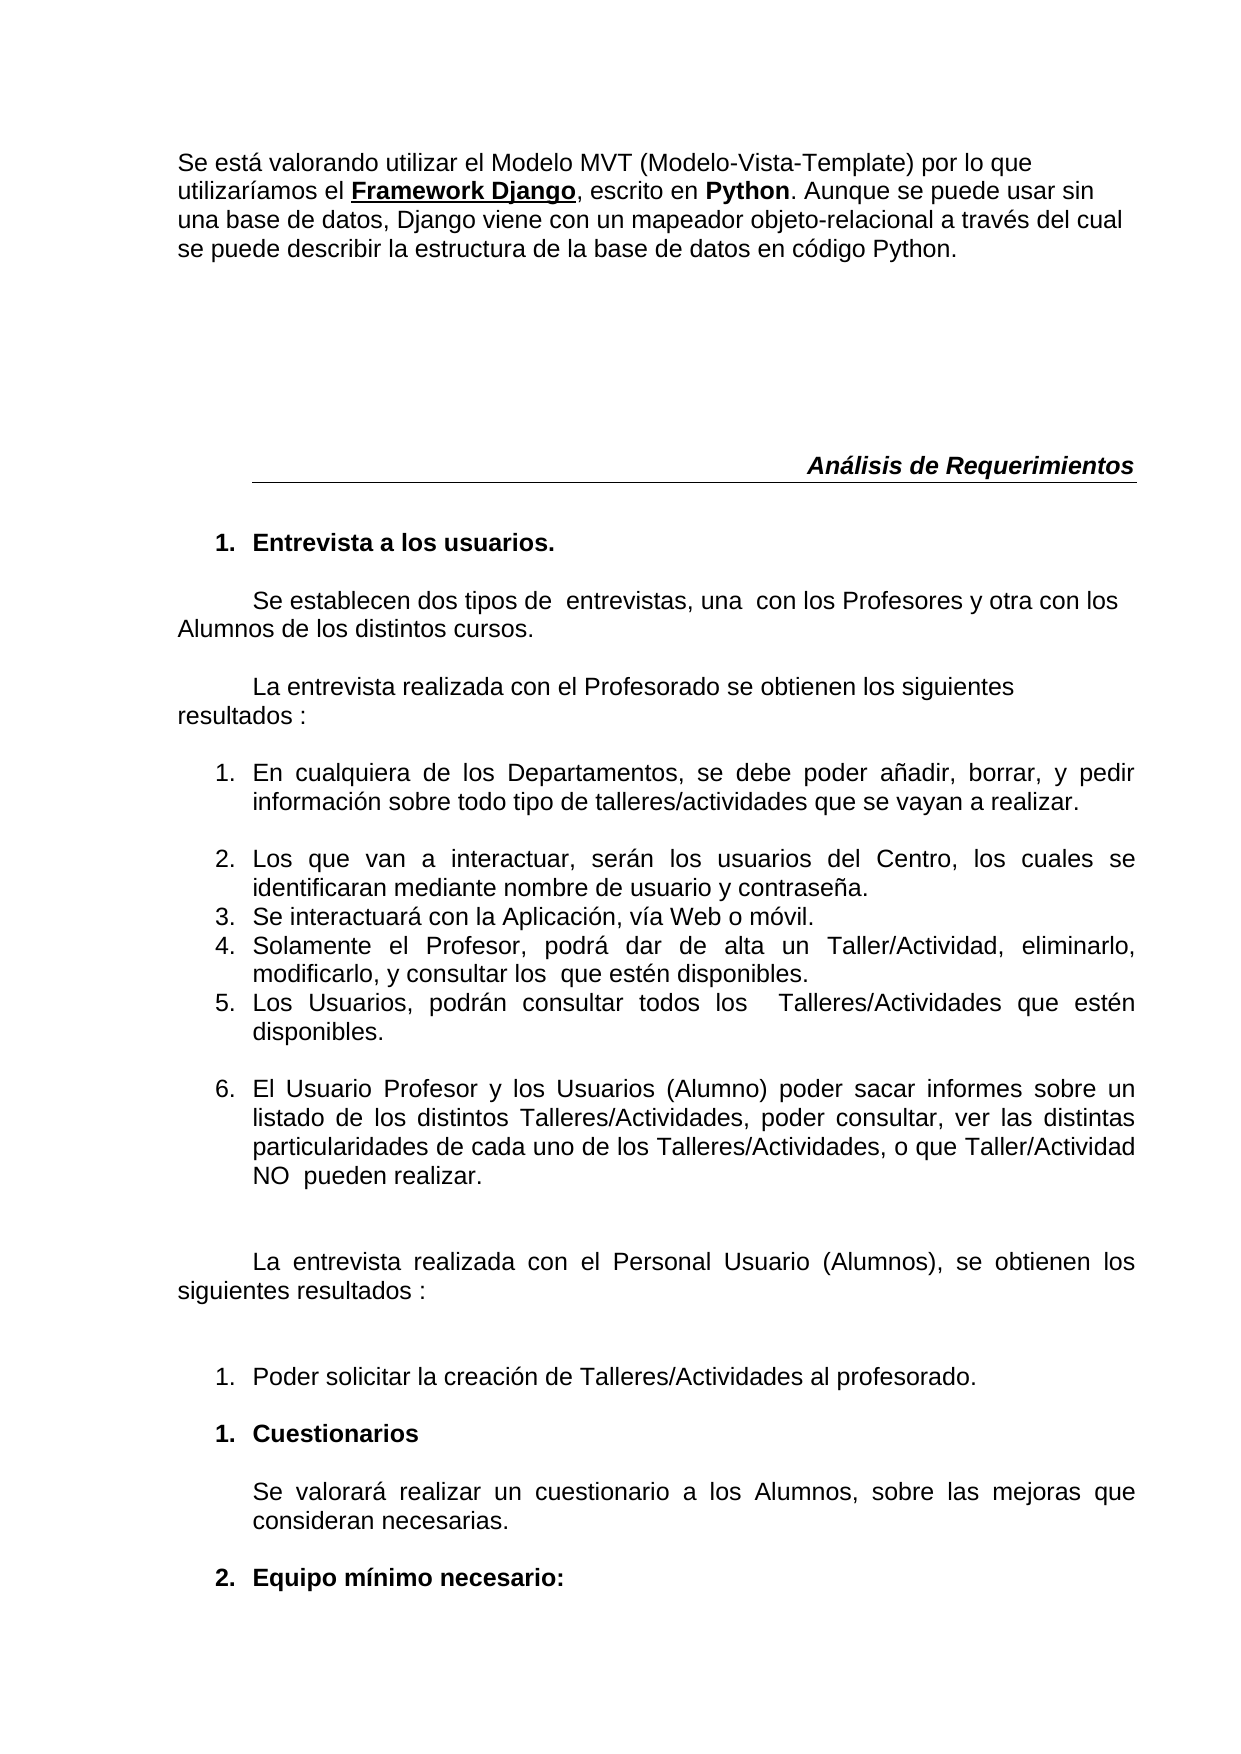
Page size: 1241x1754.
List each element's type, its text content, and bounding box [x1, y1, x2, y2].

text Se está valorando utilizar el Modelo MVT (Modelo-Vista-Template) por lo que utilizaríamos el Framework Django, escrito en Python. Aunque se puede usar sin una base de datos, Django viene con un mapeador objeto-relacional a través del cual se puede describir la estructura de la base de datos en código Python. [177, 148, 1137, 263]
list Solamente el Profesor, podrá dar de alta un Taller/Actividad, eliminarlo, modificarlo, y consultar los que estén disponibles. [215, 931, 1137, 988]
list En cualquiera de los Departamentos, se debe poder añadir, borrar, y pedir información sobre todo tipo de talleres/actividades que se vayan a realizar. [215, 758, 1137, 816]
text Se valorará realizar un cuestionario a los Alumnos, sobre las mejoras que consideran necesarias. [252, 1477, 1137, 1534]
list Los Usuarios, podrán consultar todos los Talleres/Actividades que estén disponibles. [215, 988, 1137, 1046]
text Análisis de Requerimientos [252, 451, 1137, 482]
text La entrevista realizada con el Profesorado se obtienen los siguientes resultados : [177, 672, 1137, 729]
list Cuestionarios [215, 1419, 1137, 1448]
text Se establecen dos tipos de entrevistas, una con los Profesores y otra con los Alumnos de los distintos cursos. [177, 586, 1137, 643]
list Equipo mínimo necesario: [215, 1563, 1137, 1592]
list Poder solicitar la creación de Talleres/Actividades al profesorado. [215, 1362, 1137, 1391]
list Los que van a interactuar, serán los usuarios del Centro, los cuales se identificaran mediante nombre de usuario y contraseña. [215, 844, 1137, 902]
list Entrevista a los usuarios. [215, 528, 1137, 557]
list Se interactuará con la Aplicación, vía Web o móvil. [215, 902, 1137, 931]
list El Usuario Profesor y los Usuarios (Alumno) poder sacar informes sobre un listado de los distintos Talleres/Actividades, poder consultar, ver las distintas particularidades de cada uno de los Talleres/Actividades, o que Taller/Actividad NO pueden realizar. [215, 1074, 1137, 1189]
text La entrevista realizada con el Personal Usuario (Alumnos), se obtienen los siguientes resultados : [177, 1247, 1137, 1304]
